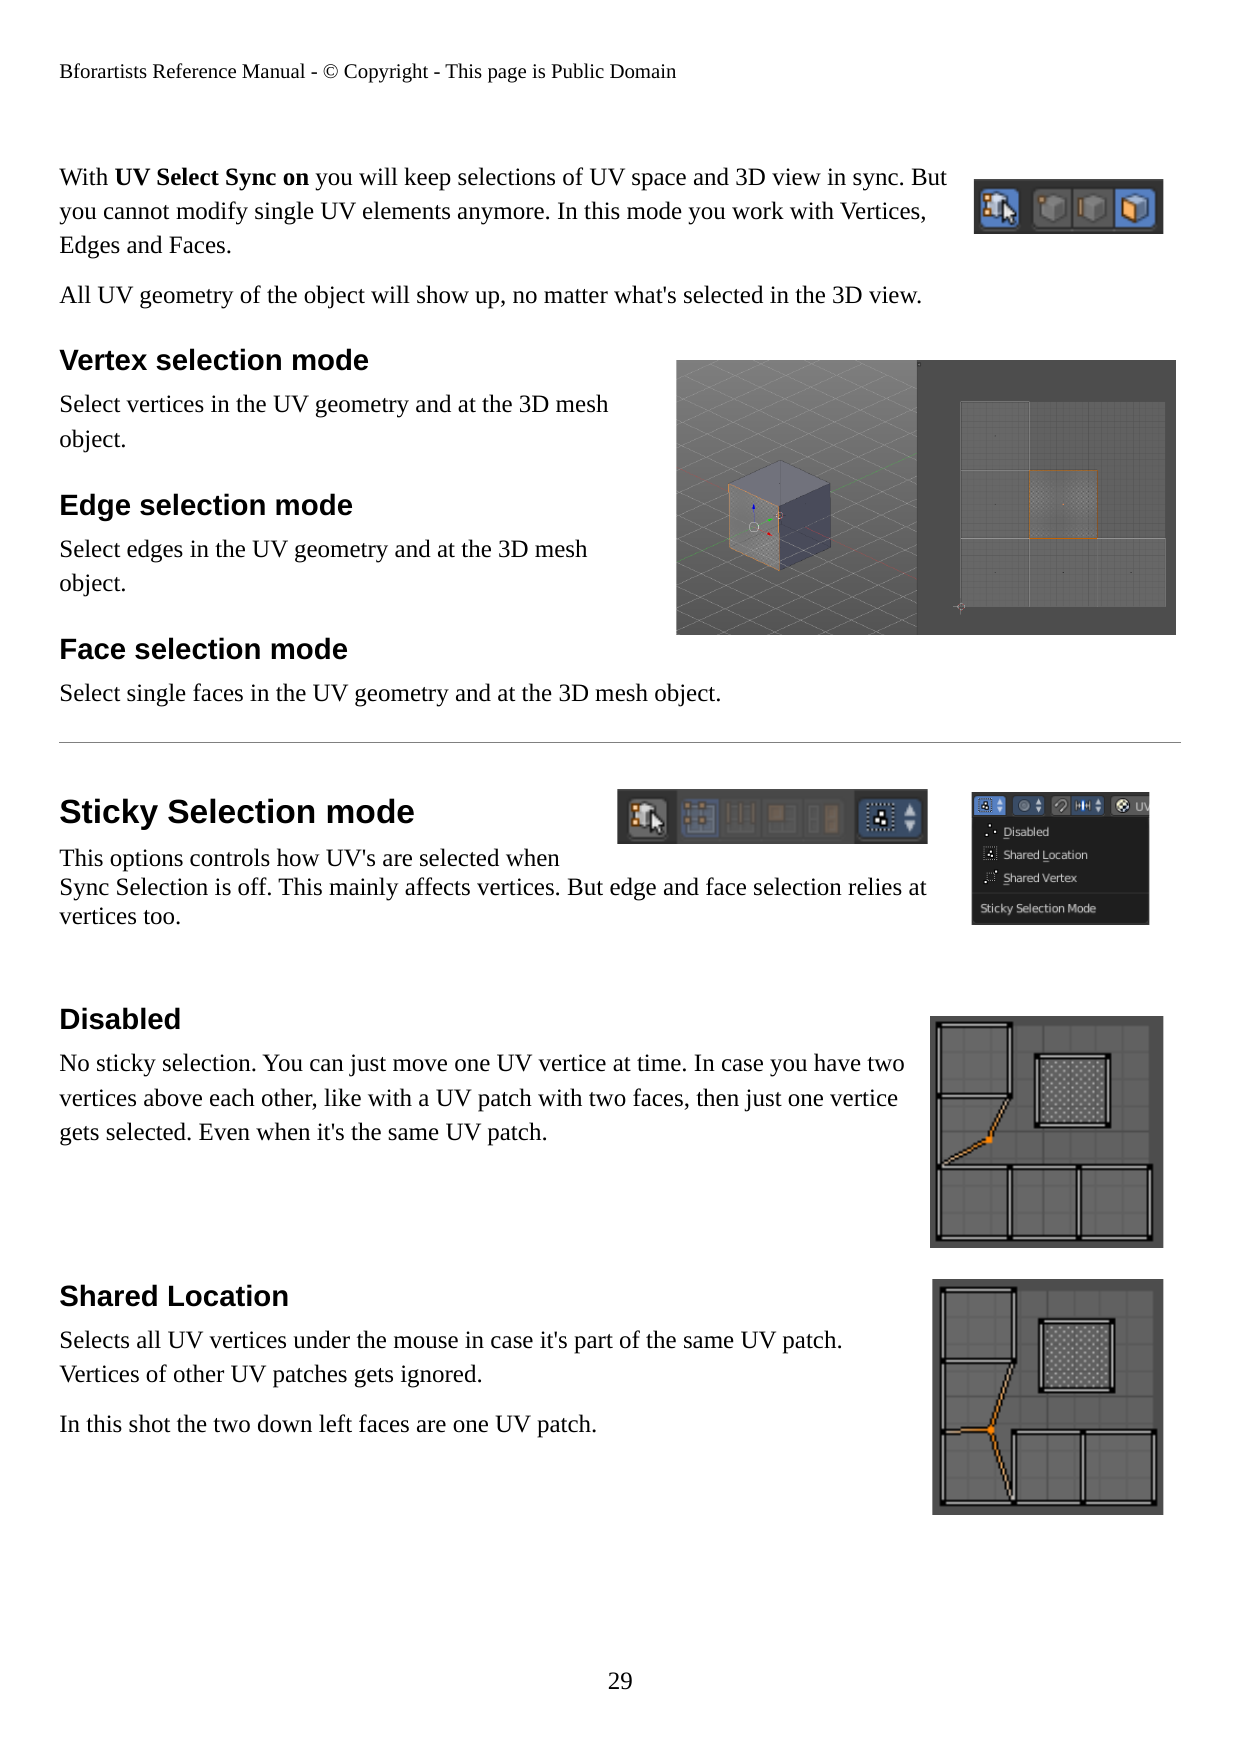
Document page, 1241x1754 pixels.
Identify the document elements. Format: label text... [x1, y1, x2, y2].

picture [973, 179, 1164, 234]
text In this shot the two down left faces are one UV patch. [59, 1409, 932, 1437]
subtitle [1164, 1279, 1181, 1313]
subtitle Shared Location [59, 1279, 932, 1313]
subtitle Edge selection mode [59, 488, 676, 521]
text All UV geometry of the object will show up, no matter what's selected in the 3D view. [59, 280, 1181, 308]
subtitle Face selection mode [59, 632, 1181, 666]
list This options controls how UV's are selected when Sync Selection is off. This mainly affects vertices. But edge and face selection relies at vertices too. [59, 843, 1181, 930]
subtitle [1150, 792, 1181, 831]
text Select edges in the UV geometry and at the 3D mesh object. [59, 534, 676, 597]
picture [676, 360, 1176, 635]
picture [930, 1016, 1164, 1248]
subtitle Sticky Selection mode [59, 792, 617, 831]
picture [971, 792, 1150, 925]
text No sticky selection. You can just move one UV vertice at time. In case you have two vertices above each other, like with a UV patch with two faces, then just one vertice gets selected. Even when it's the same UV patch. [59, 1048, 930, 1146]
text Select single faces in the UV geometry and at the 3D mesh object. [59, 678, 1181, 707]
picture [617, 789, 928, 844]
picture [932, 1279, 1164, 1515]
subtitle Disabled [59, 1002, 1181, 1036]
text Select vertices in the UV geometry and at the 3D mesh object. [59, 389, 676, 453]
text With UV Select Sync on you will keep selections of UV space and 3D view in sync. But you cannot modify single UV elements anymore. In this mode you work with Vertices, Edges and Faces. [59, 162, 1181, 259]
subtitle [928, 792, 971, 831]
subtitle Vertex selection mode [59, 343, 1181, 377]
text Selects all UV vertices under the mouse in case it's part of the same UV patch. Vertices of other UV patches gets ignored. [59, 1325, 932, 1388]
